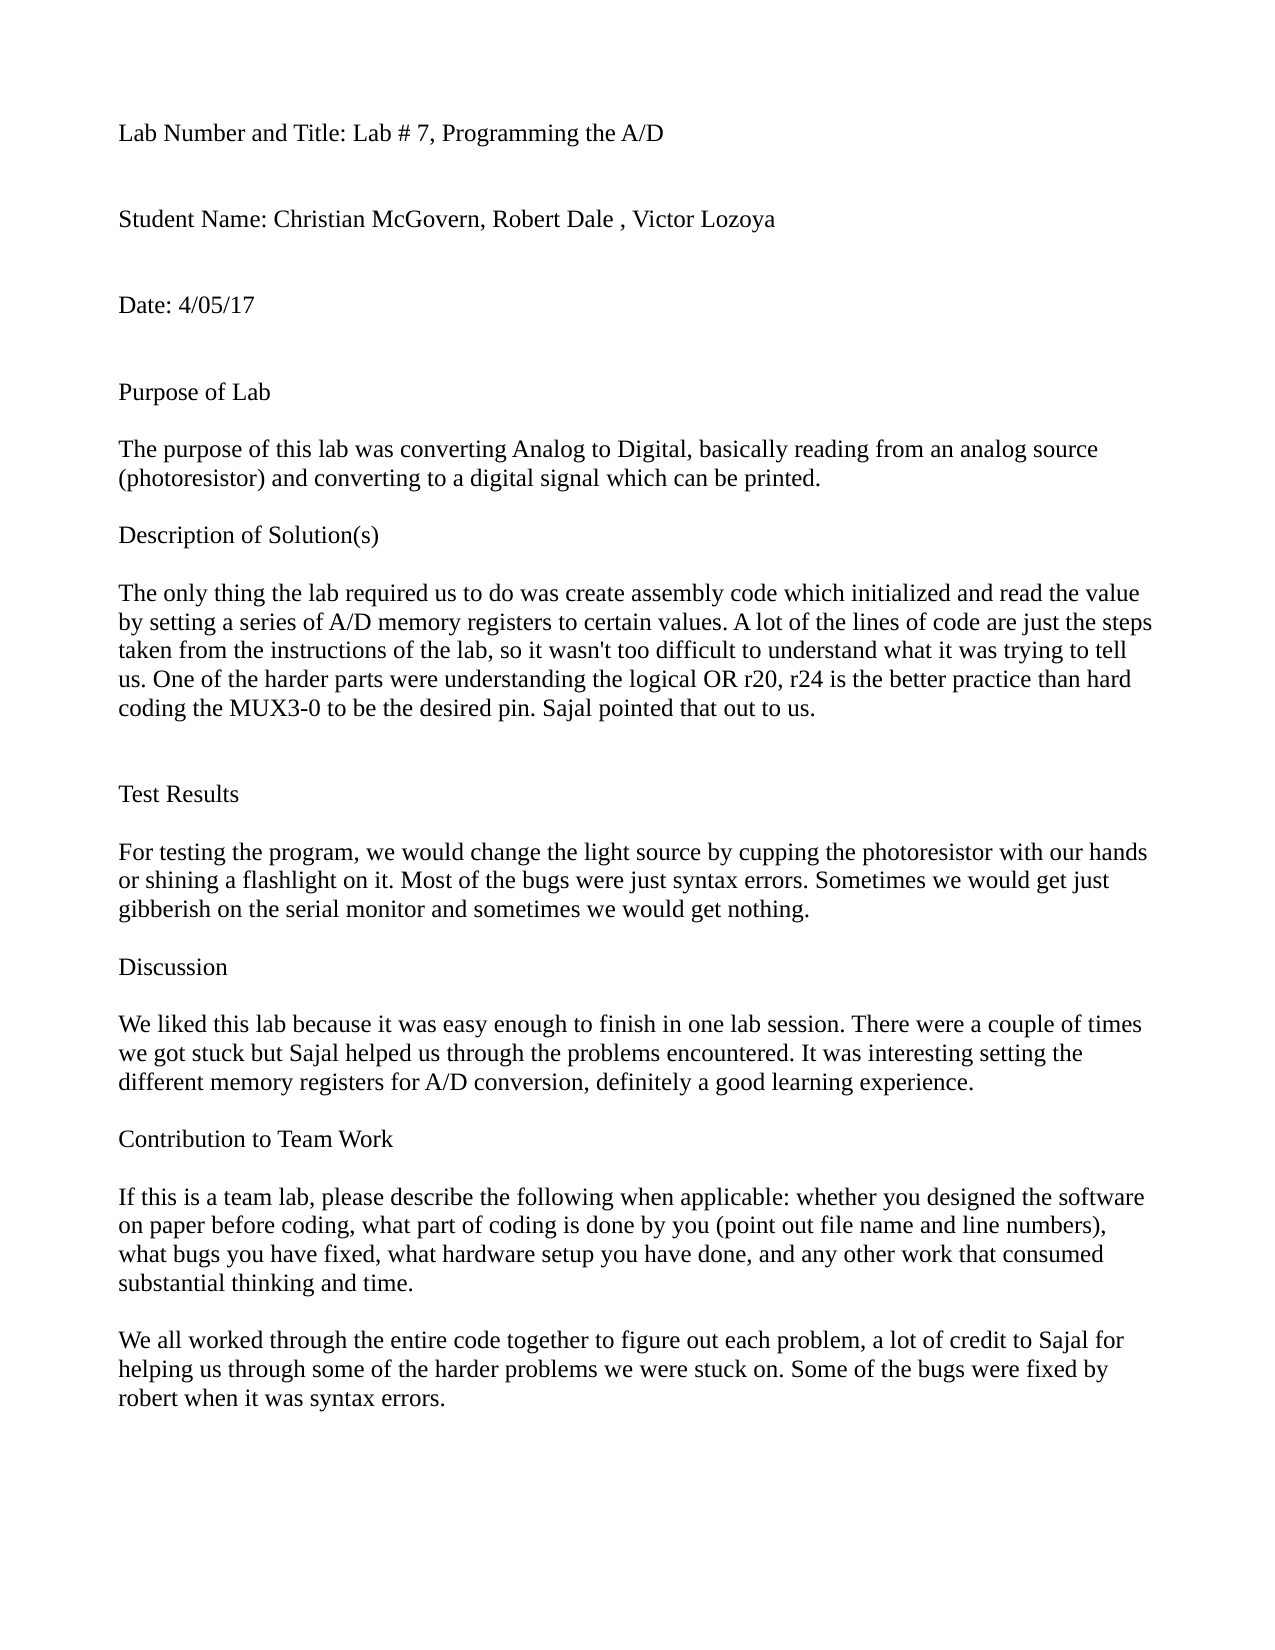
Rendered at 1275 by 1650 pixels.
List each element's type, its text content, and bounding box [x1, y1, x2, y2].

text We liked this lab because it was easy enough to finish in one lab session. There were a couple of times we got stuck but Sajal helped us through the problems encountered. It was interesting setting the different memory registers for A/D conversion, definitely a good learning experience. [118, 1009, 1157, 1096]
text Discussion [118, 952, 1157, 981]
text For testing the program, we would change the light source by cupping the photoresistor with our hands or shining a flashlight on it. Most of the bugs were just syntax errors. Sometimes we would get just gibberish on the serial monitor and sometimes we would get nothing. [118, 837, 1157, 923]
text Student Name: Christian McGovern, Robert Dale , Victor Lozoya [118, 204, 1157, 233]
text The purpose of this lab was converting Analog to Digital, basically reading from an analog source (photoresistor) and converting to a digital signal which can be printed. [118, 434, 1157, 492]
text We all worked through the entire code together to figure out each problem, a lot of credit to Sajal for helping us through some of the harder problems we were stuck on. Some of the bugs were fixed by robert when it was syntax errors. [118, 1326, 1157, 1412]
text The only thing the lab required us to do was create assembly code which initialized and read the value by setting a series of A/D memory registers to certain values. A lot of the lines of code are just the steps taken from the instructions of the lab, so it wasn't too difficult to understand what it was trying to tell us. One of the harder parts were understanding the logical OR r20, r24 is the better practice than hard coding the MUX3-0 to be the desired pin. Sajal pointed that out to us. [118, 578, 1157, 722]
text Lab Number and Title: Lab # 7, Programming the A/D [118, 118, 1157, 147]
text Description of Solution(s) [118, 521, 1157, 549]
text Test Results [118, 779, 1157, 808]
text Contribution to Team Work [118, 1124, 1157, 1153]
text Date: 4/05/17 [118, 291, 1157, 319]
text If this is a team lab, please describe the following when applicable: whether you designed the software on paper before coding, what part of coding is done by you (point out file name and line numbers), what bugs you have fixed, what hardware setup you have done, and any other work that consumed substantial thinking and time. [118, 1182, 1157, 1297]
text Purpose of Lab [118, 377, 1157, 406]
